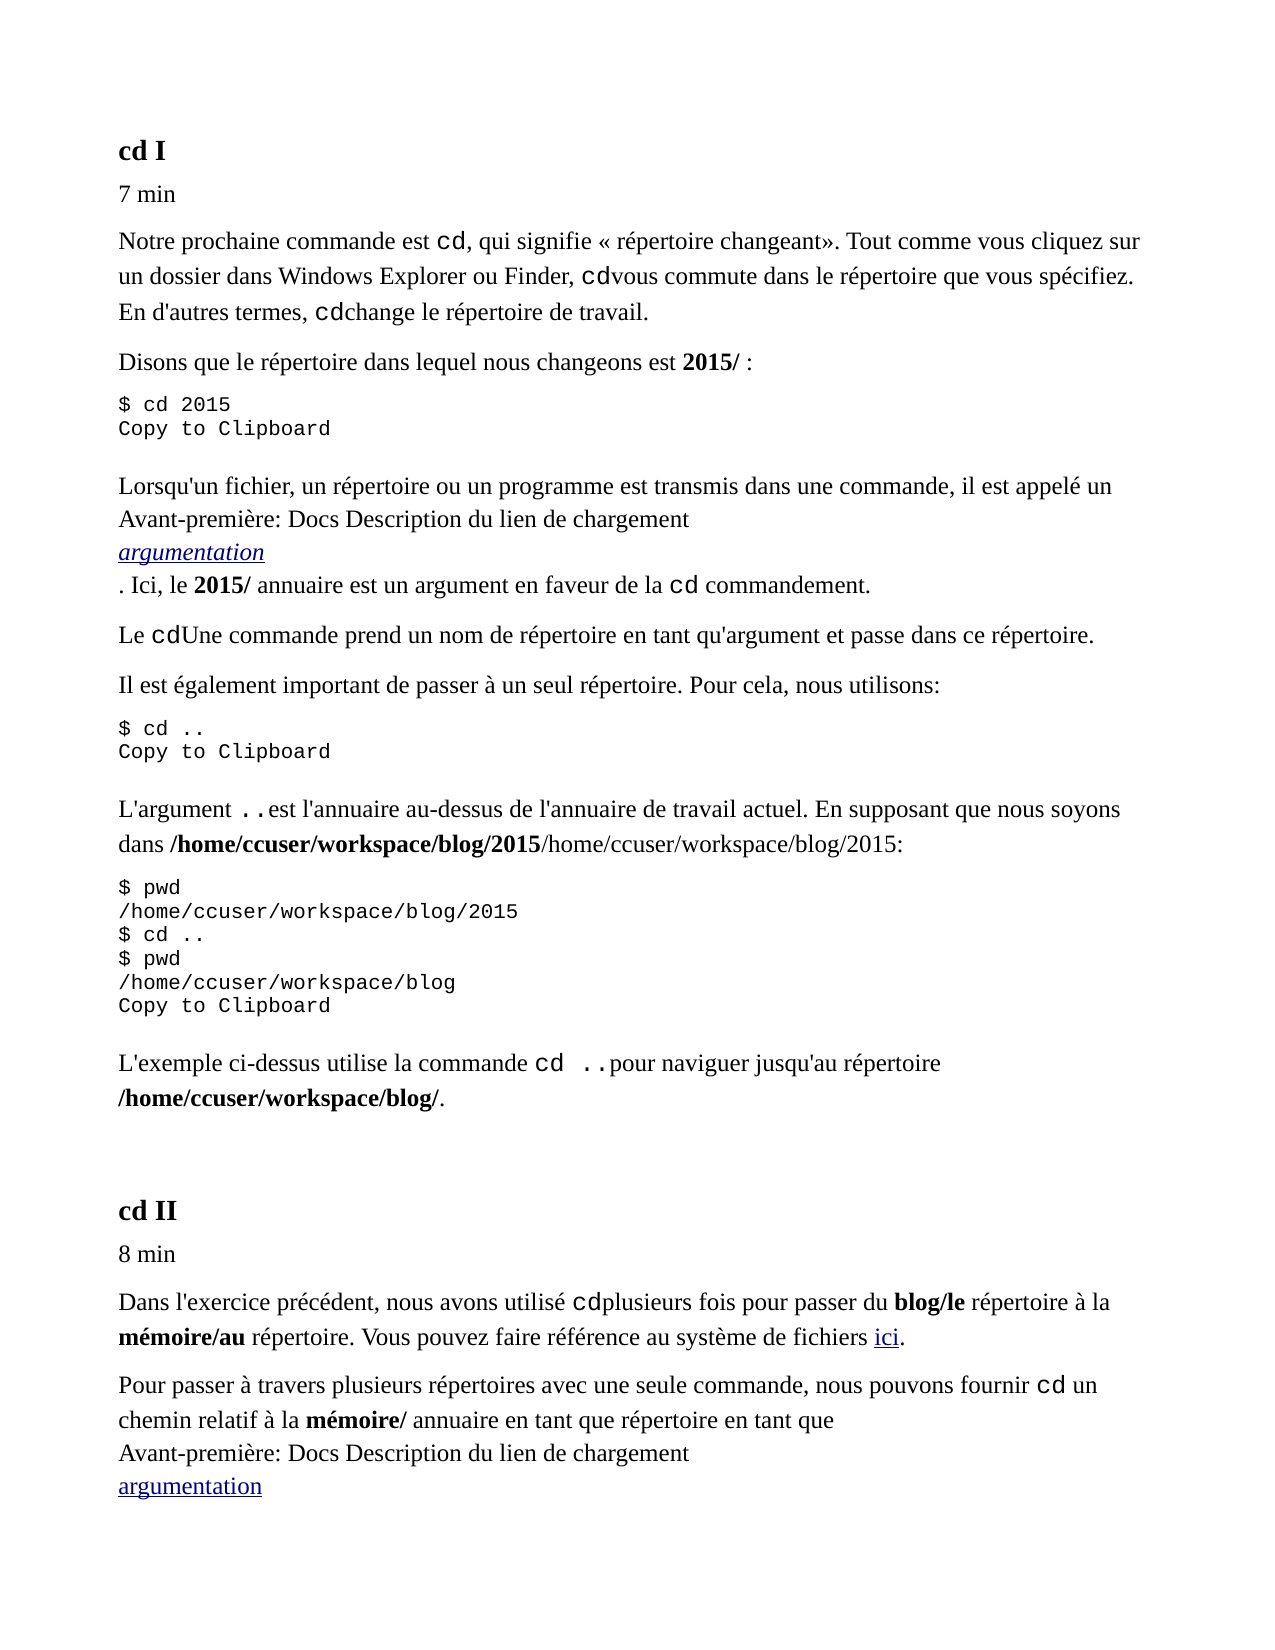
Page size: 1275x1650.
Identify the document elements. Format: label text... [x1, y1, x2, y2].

text Copy to Clipboard [118, 995, 1157, 1019]
text L'exemple ci-dessus utilise la commande cd ..pour naviguer jusqu'au répertoire /home/ccuser/workspace/blog/. [118, 1048, 1157, 1112]
text Disons que le répertoire dans lequel nous changeons est 2015/ : [118, 347, 1157, 375]
text /home/ccuser/workspace/blog [118, 972, 1157, 995]
text L'argument ..est l'annuaire au-dessus de l'annuaire de travail actuel. En supposant que nous soyons dans /home/ccuser/workspace/blog/2015/home/ccuser/workspace/blog/2015: [118, 794, 1157, 858]
text Copy to Clipboard [118, 418, 1157, 441]
text argumentation [118, 537, 1157, 566]
text Avant-première: Docs Description du lien de chargement [118, 1438, 1157, 1467]
text Pour passer à travers plusieurs répertoires avec une seule commande, nous pouvons fournir cd un chemin relatif à la mémoire/ annuaire en tant que répertoire en tant que [118, 1370, 1157, 1433]
text Notre prochaine commande est cd, qui signifie « répertoire changeant». Tout comme vous cliquez sur un dossier dans Windows Explorer ou Finder, cdvous commute dans le répertoire que vous spécifiez. En d'autres termes, cdchange le répertoire de travail. [118, 226, 1157, 327]
text $ pwd [118, 948, 1157, 972]
text $ cd .. [118, 924, 1157, 948]
text $ cd .. [118, 718, 1157, 741]
text Le cdUne commande prend un nom de répertoire en tant qu'argument et passe dans ce répertoire. [118, 620, 1157, 651]
text $ cd 2015 [118, 394, 1157, 418]
text Copy to Clipboard [118, 741, 1157, 765]
text 7 min [118, 179, 1157, 207]
text 8 min [118, 1239, 1157, 1268]
text Il est également important de passer à un seul répertoire. Pour cela, nous utilisons: [118, 670, 1157, 699]
subtitle cd II [118, 1193, 1157, 1227]
text Dans l'exercice précédent, nous avons utilisé cdplusieurs fois pour passer du blog/le répertoire à la mémoire/au répertoire. Vous pouvez faire référence au système de fichiers ici. [118, 1287, 1157, 1351]
text $ pwd [118, 877, 1157, 901]
text . Ici, le 2015/ annuaire est un argument en faveur de la cd commandement. [118, 570, 1157, 601]
text Avant-première: Docs Description du lien de chargement [118, 504, 1157, 533]
text /home/ccuser/workspace/blog/2015 [118, 901, 1157, 924]
subtitle cd I [118, 133, 1157, 166]
text Lorsqu'un fichier, un répertoire ou un programme est transmis dans une commande, il est appelé un [118, 471, 1157, 500]
text argumentation [118, 1471, 1157, 1499]
